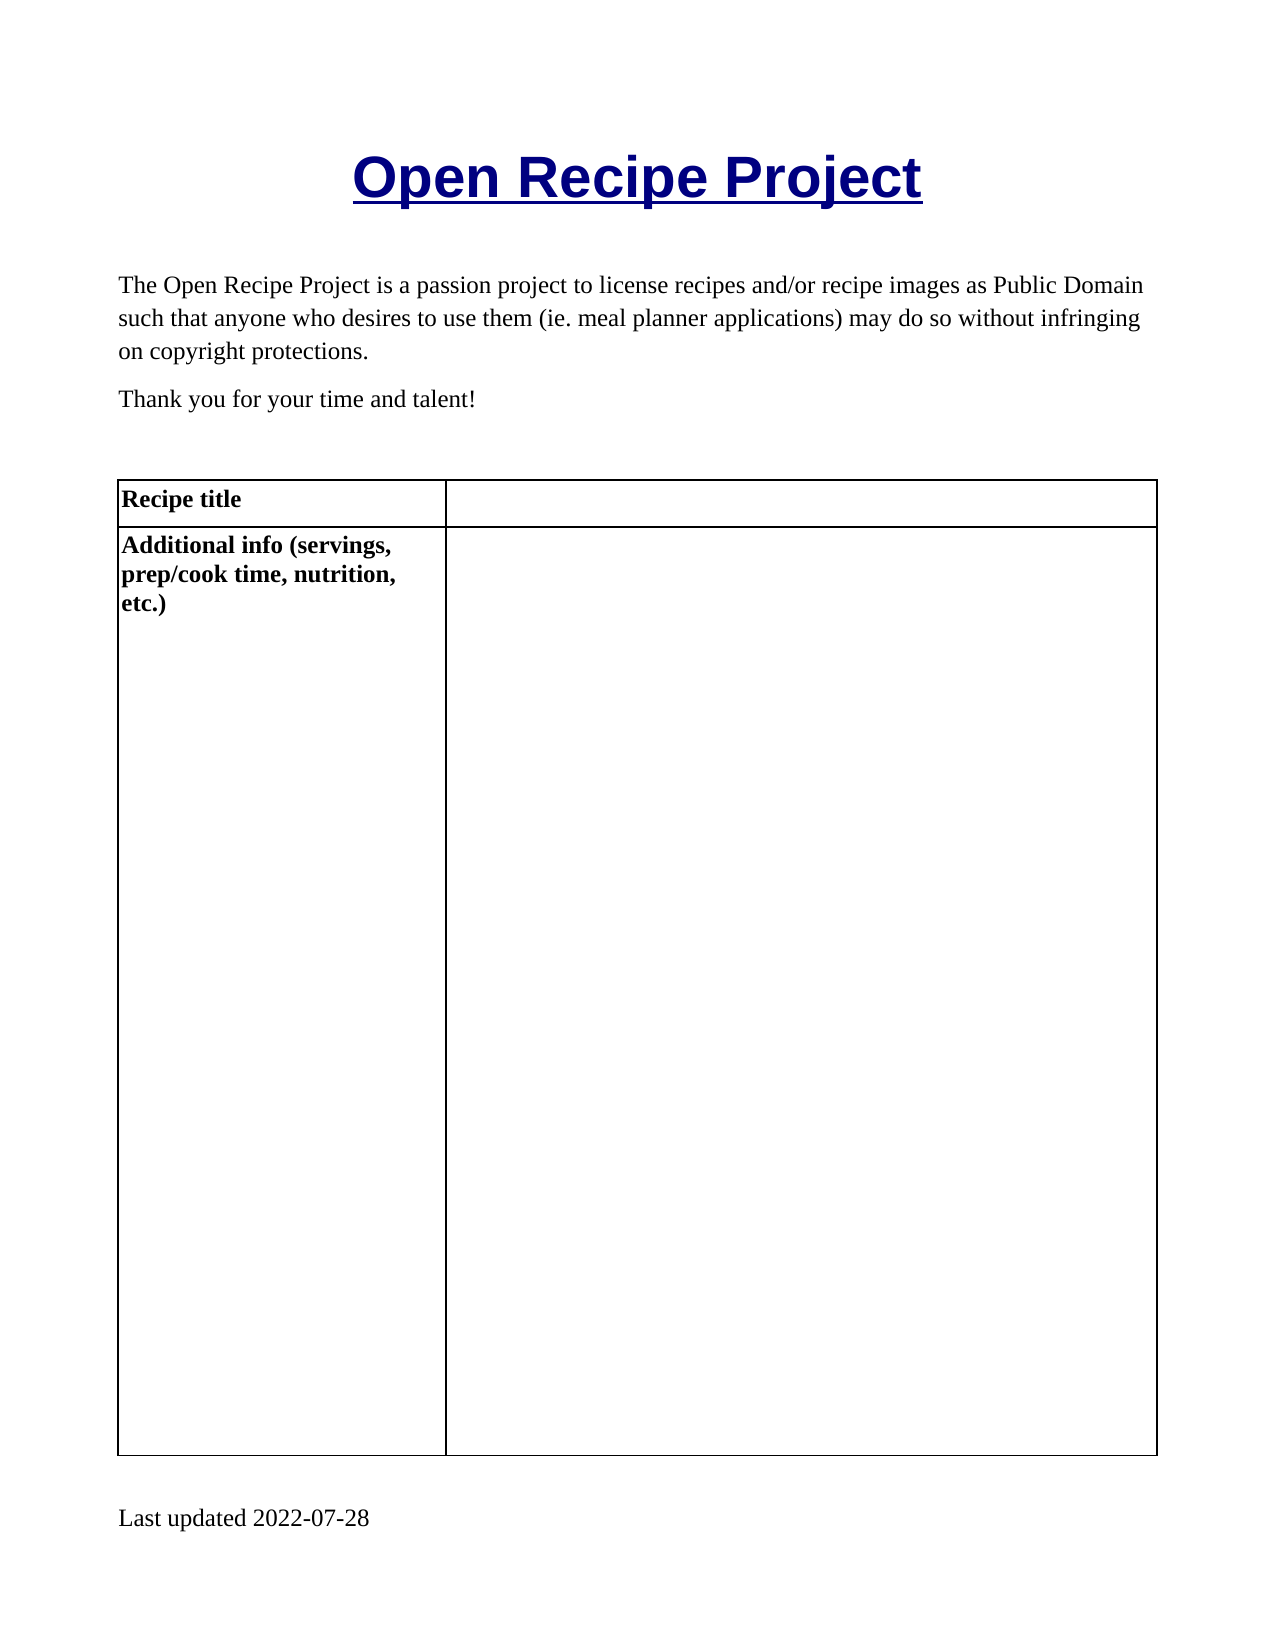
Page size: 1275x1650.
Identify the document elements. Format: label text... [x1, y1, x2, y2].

title Open Recipe Project [118, 143, 1157, 210]
table_cell Additional info (servings, prep/cook time, nutrition, etc.) [119, 528, 445, 1454]
table_header [447, 481, 1156, 526]
text Thank you for your time and talent! [118, 384, 1157, 413]
text The Open Recipe Project is a passion project to license recipes and/or recipe images as Public Domain such that anyone who desires to use them (ie. meal planner applications) may do so without infringing on copyright protections. [118, 270, 1157, 365]
table_cell [447, 528, 1156, 1454]
table_header Recipe title [119, 481, 445, 526]
